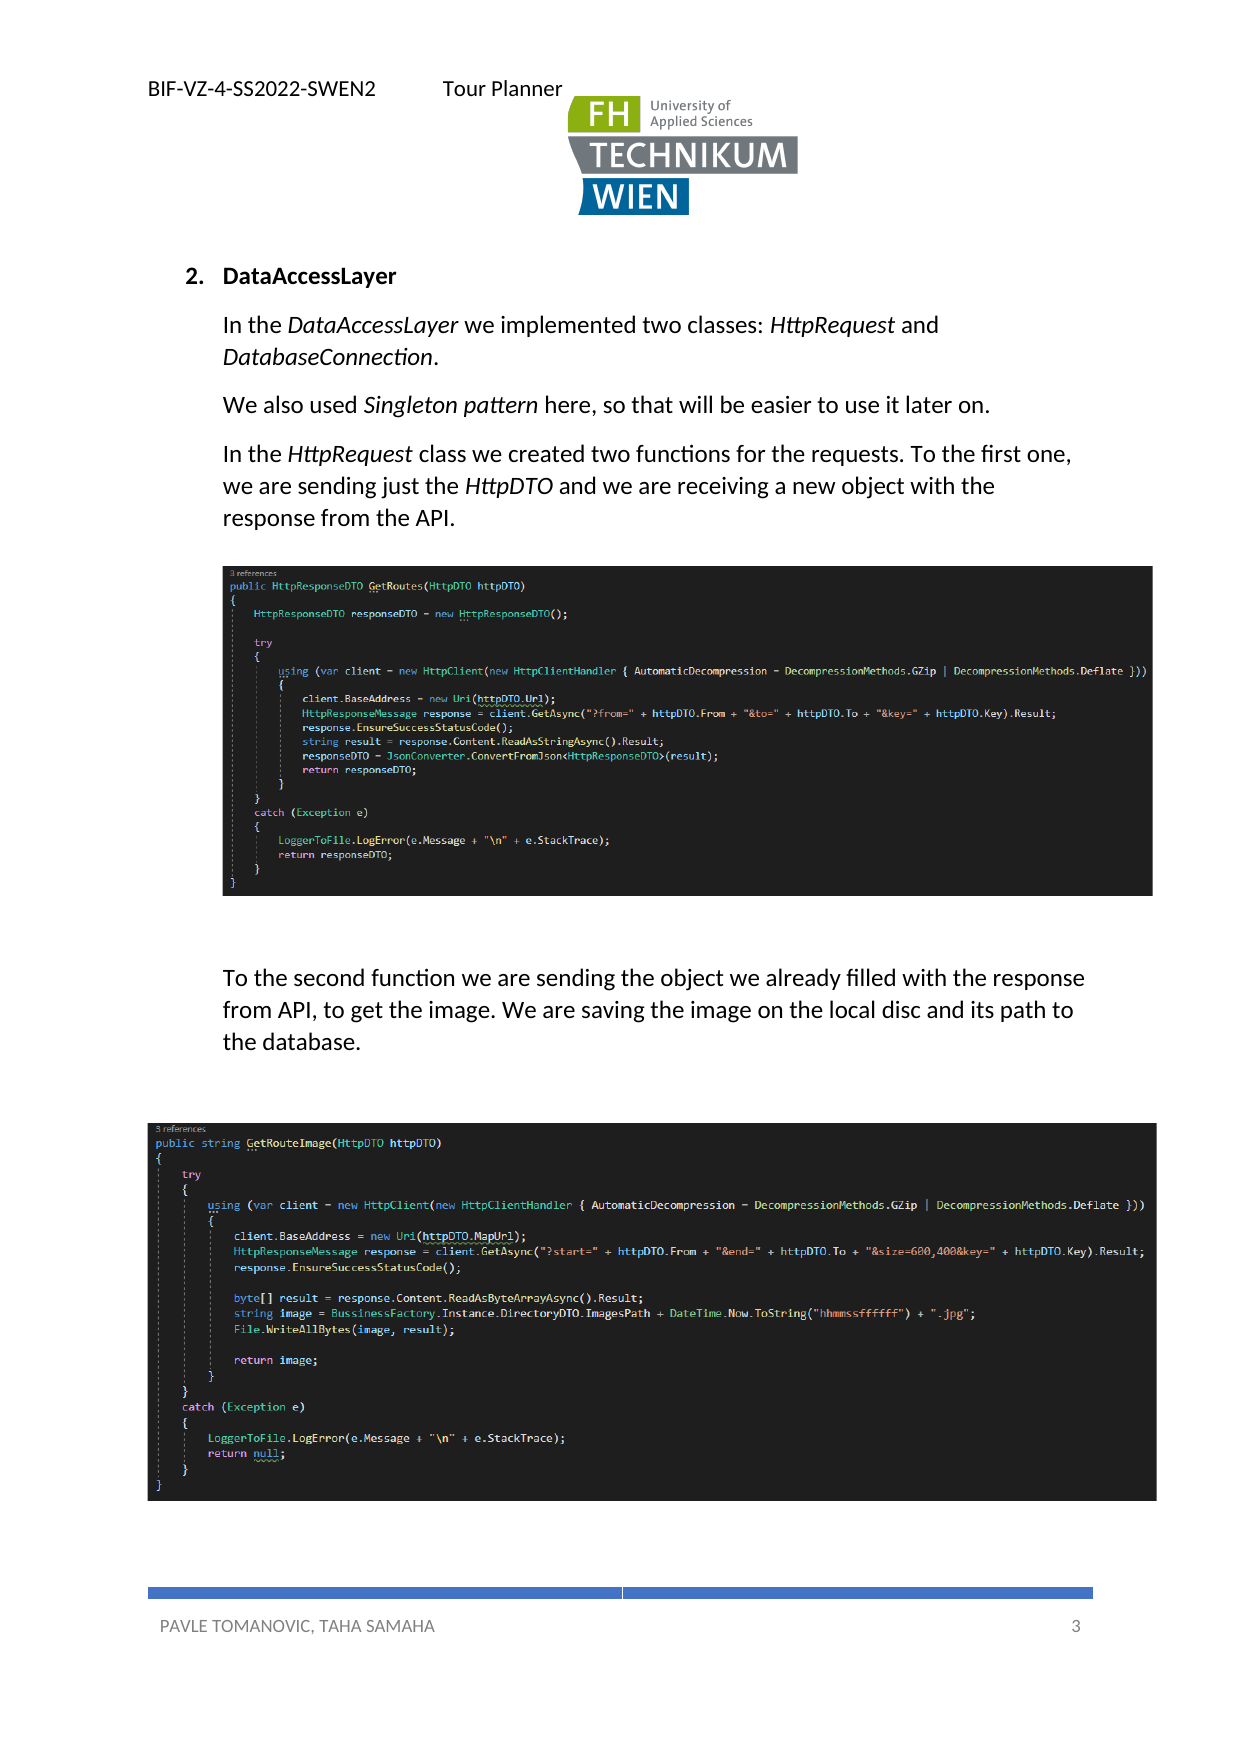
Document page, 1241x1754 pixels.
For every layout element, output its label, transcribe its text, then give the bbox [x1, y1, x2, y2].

text In the DataAccessLayer we implemented two classes: HttpRequest and DatabaseConnection. [223, 309, 1093, 371]
text We also used Singleton pattern here, so that will be easier to use it later on. [223, 389, 1093, 420]
list DataAccessLayer [185, 260, 1093, 291]
text In the HttpRequest class we created two functions for the requests. To the first one, we are sending just the HttpDTO and we are receiving a new object with the response from the API. [223, 438, 1093, 566]
list To the second function we are sending the object we already filled with the response from API, to get the image. We are saving the image on the local disc and its path to the database. [223, 963, 1093, 1057]
